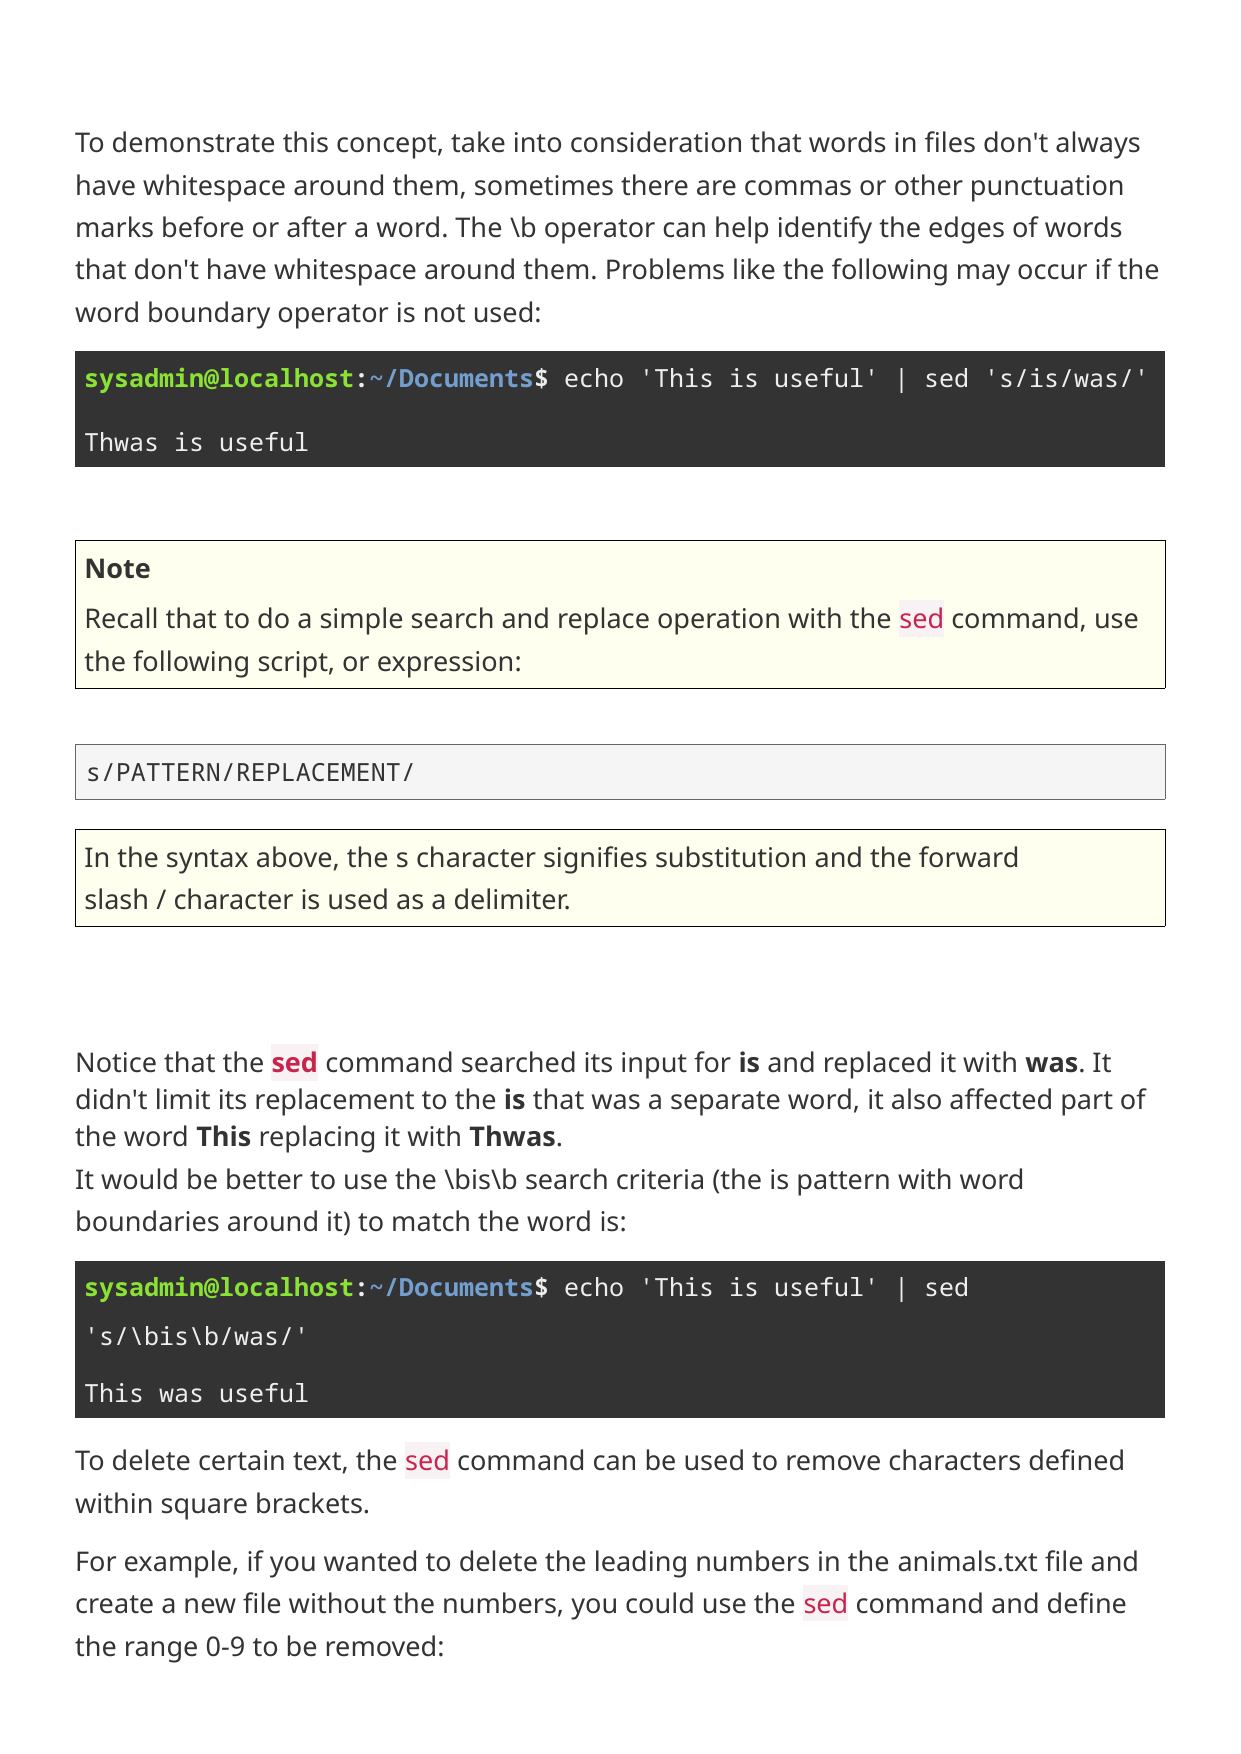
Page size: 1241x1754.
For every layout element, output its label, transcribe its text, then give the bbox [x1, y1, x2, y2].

text This was useful [75, 1367, 1165, 1418]
text To demonstrate this concept, take into consideration that words in files don't always have whitespace around them, sometimes there are commas or other punctuation marks before or after a word. The \b operator can help identify the edges of words that don't have whitespace around them. Problems like the following may occur if the word boundary operator is not used: [75, 124, 1165, 330]
text Thwas is useful [75, 415, 1165, 467]
text To delete certain text, the sed command can be used to remove characters defined within square brackets. [75, 1442, 1165, 1521]
text Notice that the sed command searched its input for is and replaced it with was. It didn't limit its replacement to the is that was a separate word, it also affected part of the word This replacing it with Thwas. [75, 1044, 1165, 1154]
text Note [76, 541, 1165, 586]
text Recall that to do a simple search and replace operation with the sed command, use the following script, or expression: [76, 591, 1165, 688]
text sysadmin@localhost:~/Documents$ echo 'This is useful' | sed 's/is/was/' [75, 351, 1165, 394]
text It would be better to use the \bis\b search criteria (the is pattern with word boundaries around it) to match the word is: [75, 1161, 1165, 1240]
text In the syntax above, the s character signifies substitution and the forward slash / character is used as a delimiter. [76, 830, 1165, 926]
text For example, if you wanted to delete the leading numbers in the animals.txt file and create a new file without the numbers, you could use the sed command and define the range 0-9 to be removed: [75, 1542, 1165, 1664]
text s/PATTERN/REPLACEMENT/ [76, 745, 1165, 799]
text sysadmin@localhost:~/Documents$ echo 'This is useful' | sed 's/\bis\b/was/' [75, 1261, 1165, 1352]
